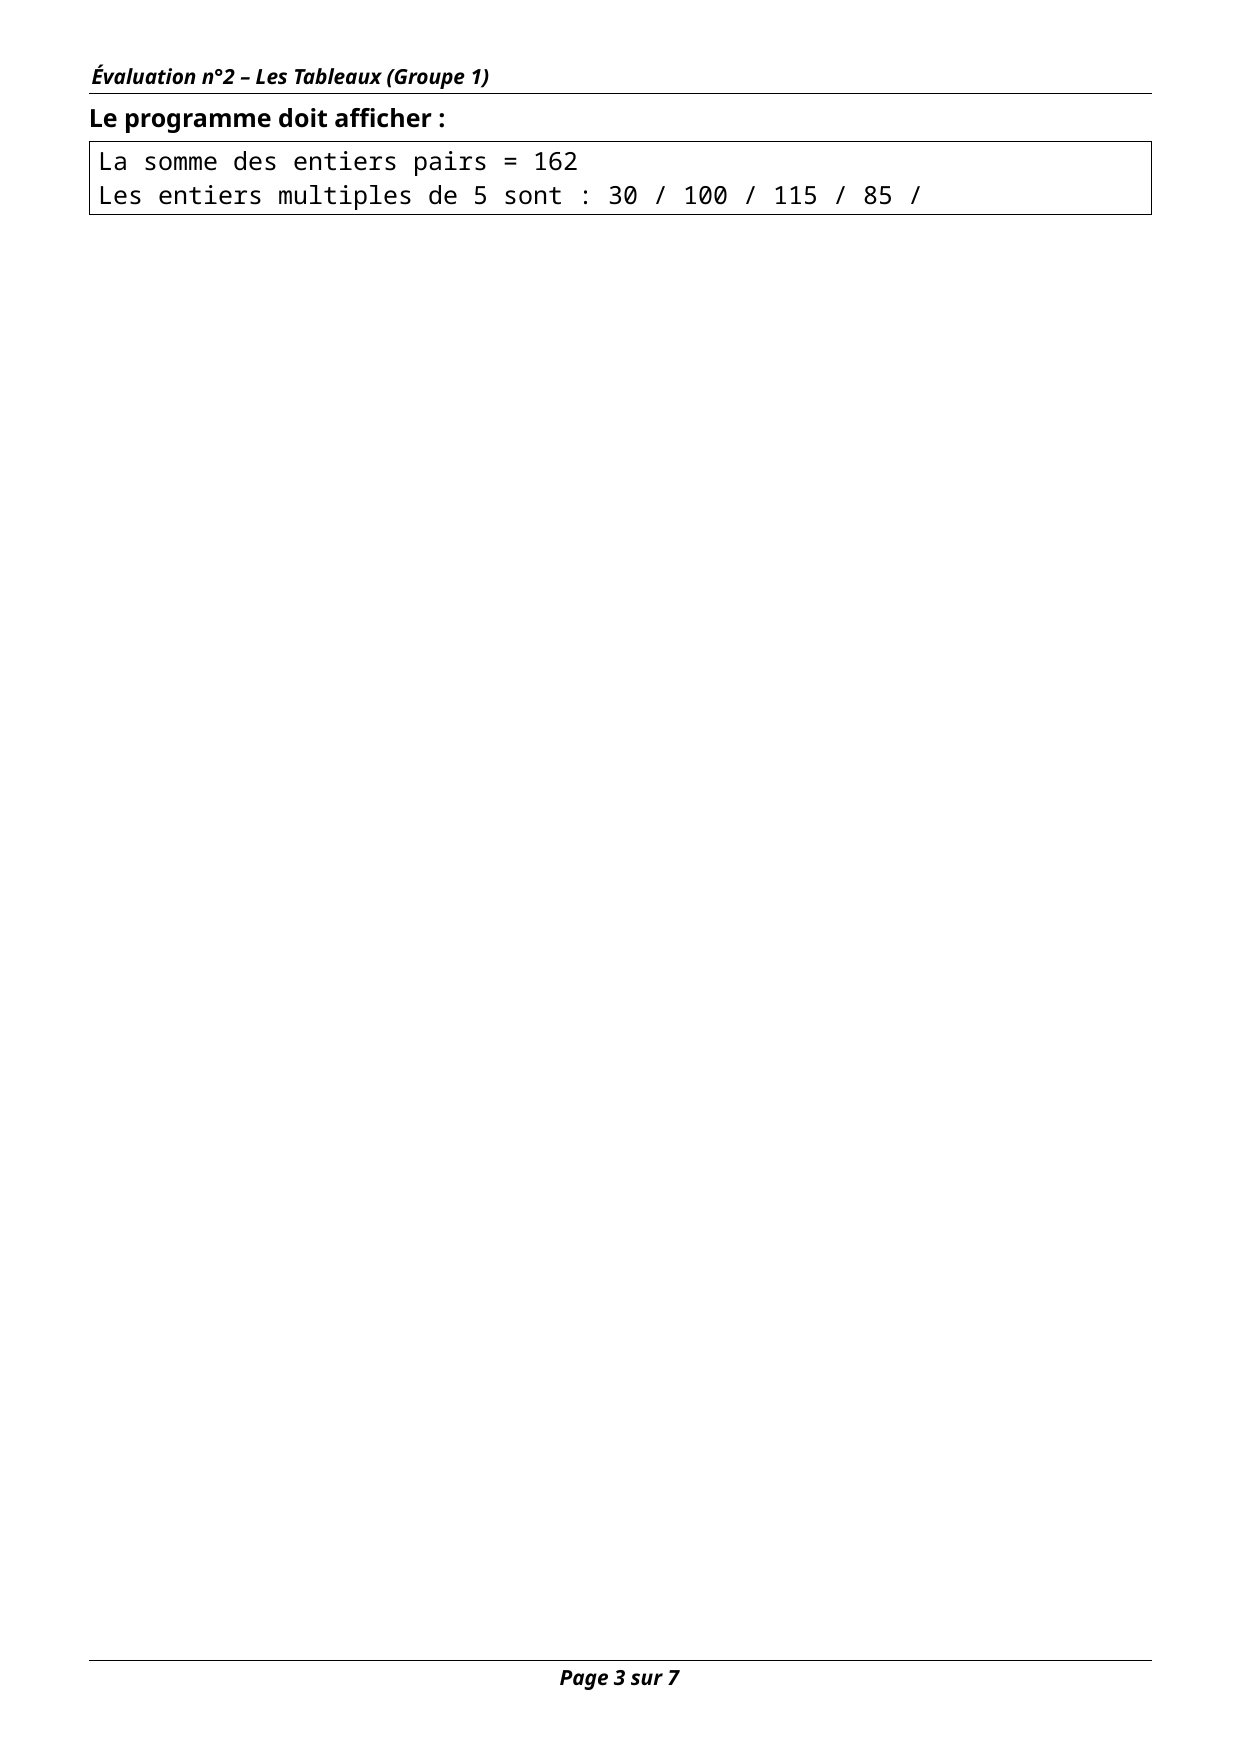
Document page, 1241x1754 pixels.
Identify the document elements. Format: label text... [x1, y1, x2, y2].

text La somme des entiers pairs = 162 [90, 142, 1151, 175]
text Les entiers multiples de 5 sont : 30 / 100 / 115 / 85 / [90, 175, 1151, 214]
text Le programme doit afficher : [88, 100, 1152, 134]
